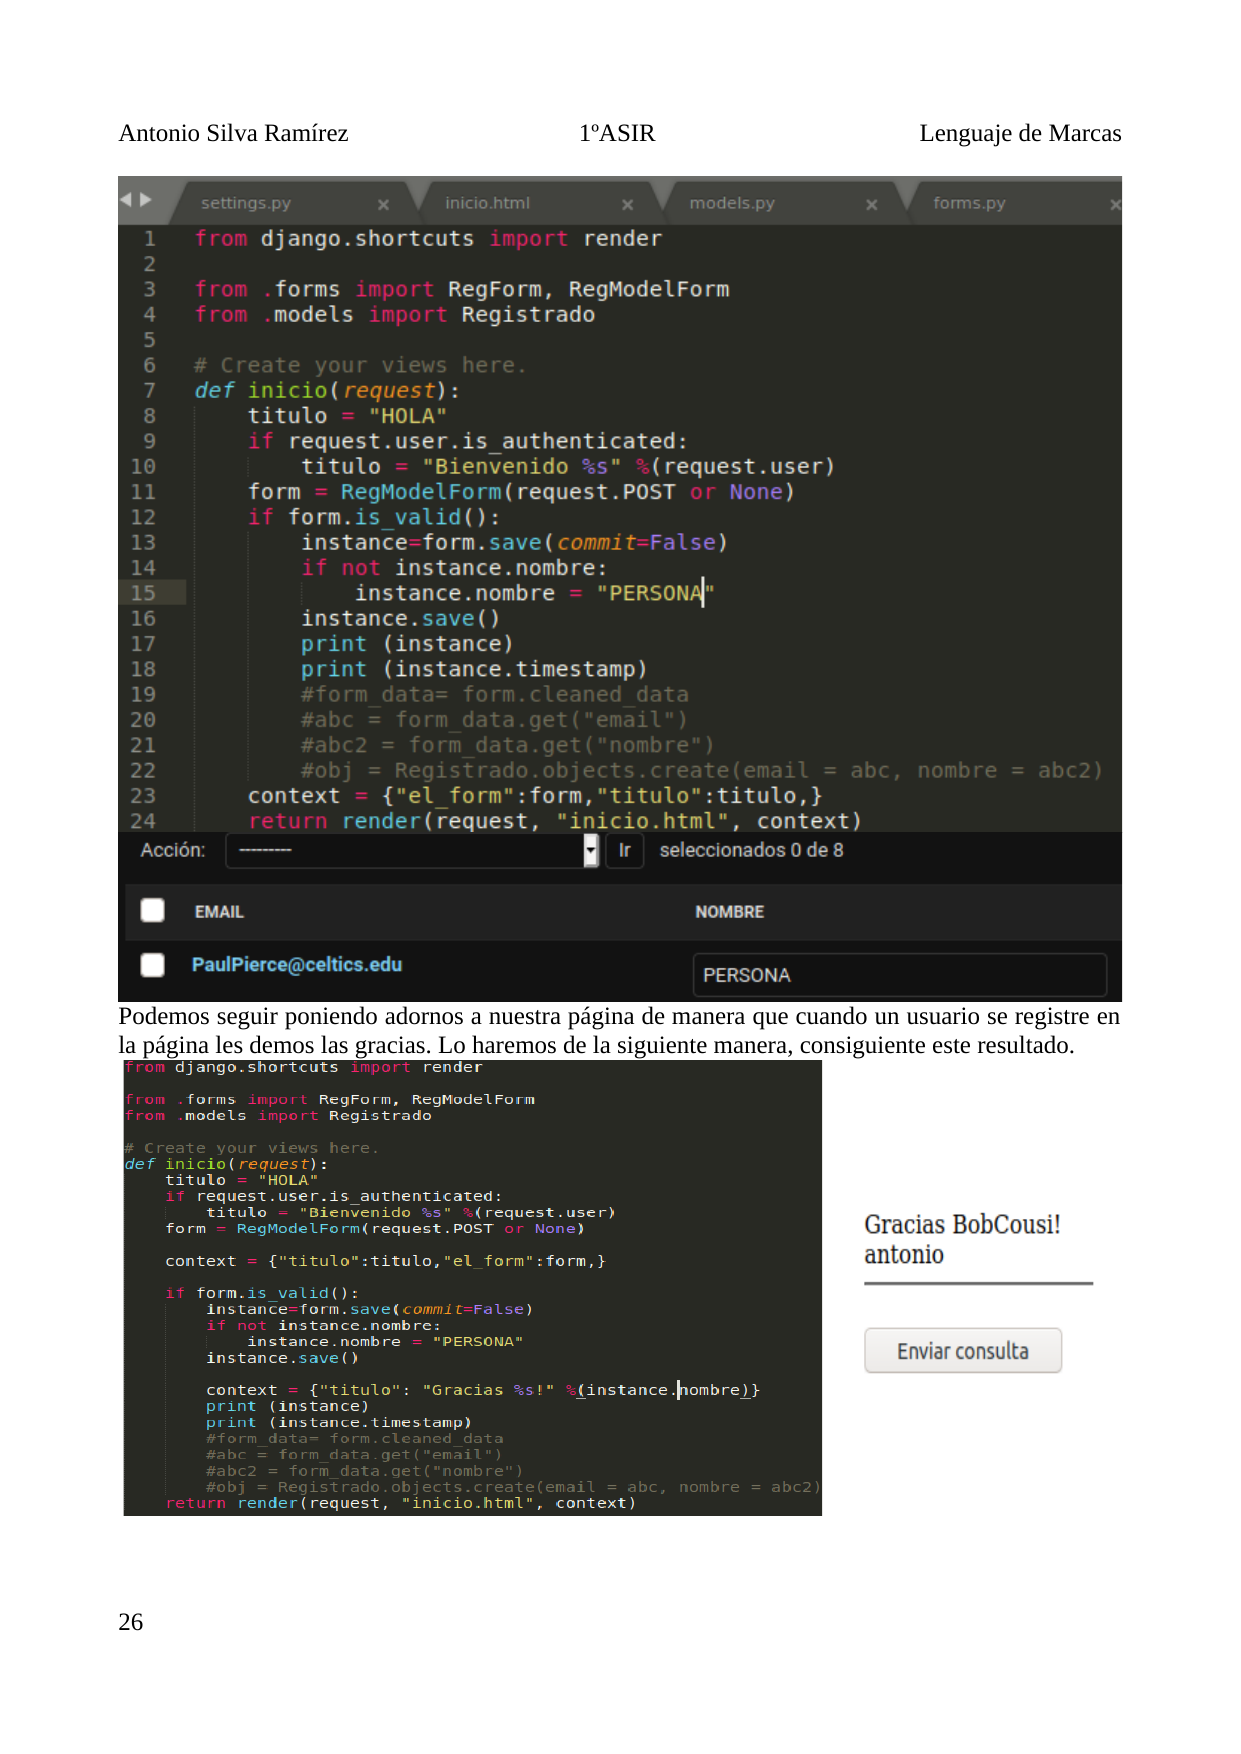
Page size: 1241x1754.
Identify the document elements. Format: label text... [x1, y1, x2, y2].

picture [854, 1207, 1094, 1386]
text Podemos seguir poniendo adornos a nuestra página de manera que cuando un usuario se registre en la página les demos las gracias. Lo haremos de la siguiente manera, consiguiente este resultado. [118, 1002, 1122, 1059]
picture [118, 176, 1123, 1002]
picture [123, 1060, 823, 1516]
